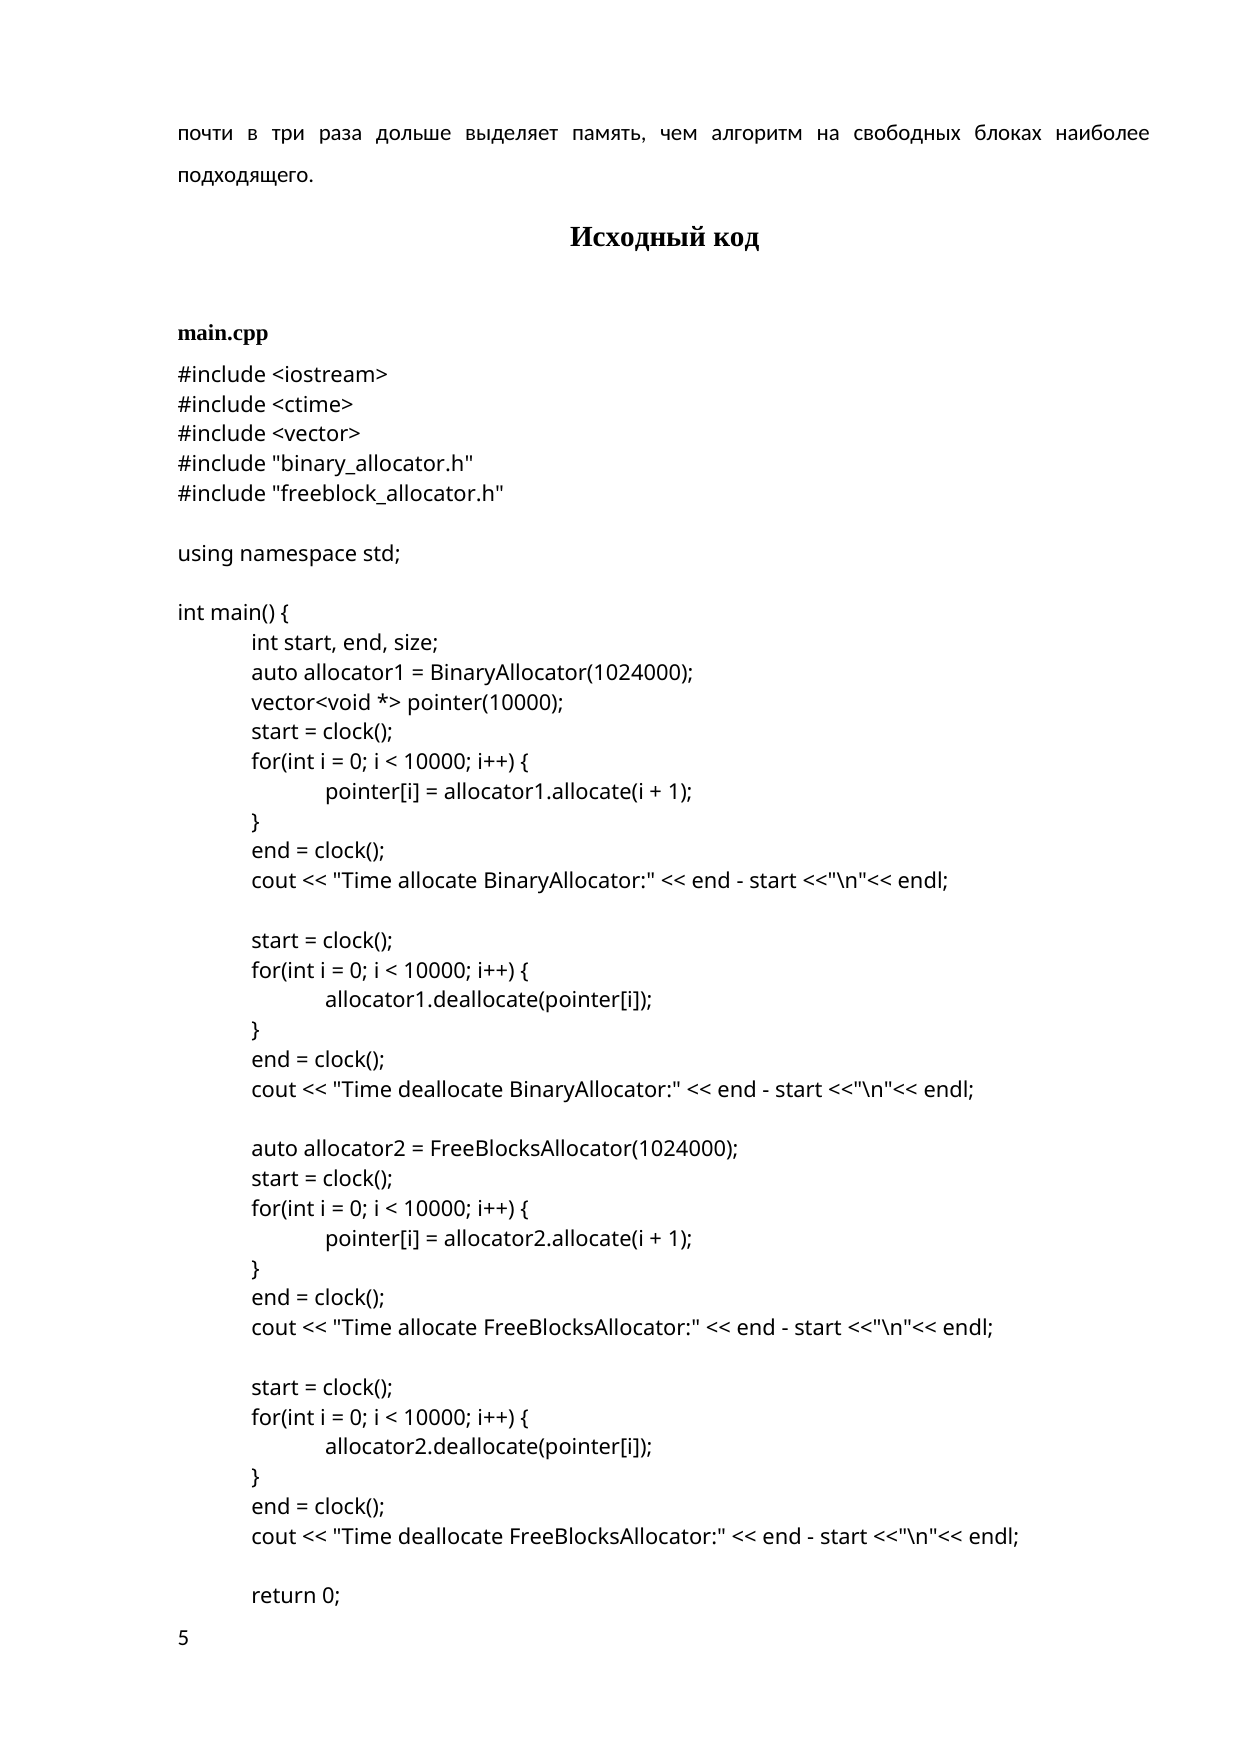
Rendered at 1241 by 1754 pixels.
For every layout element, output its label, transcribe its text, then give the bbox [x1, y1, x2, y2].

text for(int i = 0; i < 10000; i++) { [177, 955, 1152, 984]
text int start, end, size; [177, 627, 1152, 657]
text allocator1.deallocate(pointer[i]); [177, 984, 1152, 1014]
text vector<void *> pointer(10000); [177, 687, 1152, 716]
text auto allocator1 = BinaryAllocator(1024000); [177, 657, 1152, 687]
text } [177, 1014, 1152, 1044]
text end = clock(); [177, 1491, 1152, 1521]
text main.cpp [177, 319, 1152, 346]
text cout << "Time allocate BinaryAllocator:" << end - start <<"\n"<< endl; [177, 865, 1152, 895]
text #include "binary_allocator.h" [177, 448, 1152, 478]
text using namespace std; [177, 538, 1152, 567]
text for(int i = 0; i < 10000; i++) { [177, 1402, 1152, 1431]
text #include "freeblock_allocator.h" [177, 478, 1152, 508]
text cout << "Time deallocate BinaryAllocator:" << end - start <<"\n"<< endl; [177, 1074, 1152, 1104]
text for(int i = 0; i < 10000; i++) { [177, 1193, 1152, 1223]
text #include <iostream> [177, 359, 1152, 389]
text } [177, 1461, 1152, 1491]
text int main() { [177, 597, 1152, 627]
text cout << "Time allocate FreeBlocksAllocator:" << end - start <<"\n"<< endl; [177, 1312, 1152, 1342]
text cout << "Time deallocate FreeBlocksAllocator:" << end - start <<"\n"<< endl; [177, 1521, 1152, 1551]
text #include <ctime> [177, 389, 1152, 418]
text } [177, 1253, 1152, 1282]
text auto allocator2 = FreeBlocksAllocator(1024000); [177, 1133, 1152, 1163]
text start = clock(); [177, 1163, 1152, 1193]
text end = clock(); [177, 1044, 1152, 1074]
text pointer[i] = allocator2.allocate(i + 1); [177, 1223, 1152, 1253]
text end = clock(); [177, 836, 1152, 865]
text return 0; [177, 1580, 1152, 1610]
text pointer[i] = allocator1.allocate(i + 1); [177, 776, 1152, 806]
text start = clock(); [177, 925, 1152, 955]
text Исходный код [177, 219, 1152, 252]
text for(int i = 0; i < 10000; i++) { [177, 746, 1152, 776]
text start = clock(); [177, 716, 1152, 746]
text } [177, 806, 1152, 836]
text start = clock(); [177, 1372, 1152, 1402]
text allocator2.deallocate(pointer[i]); [177, 1431, 1152, 1461]
text end = clock(); [177, 1282, 1152, 1312]
text почти в три раза дольше выделяет память, чем алгоритм на свободных блоках наиболее подходящего. [177, 118, 1152, 188]
text #include <vector> [177, 418, 1152, 448]
